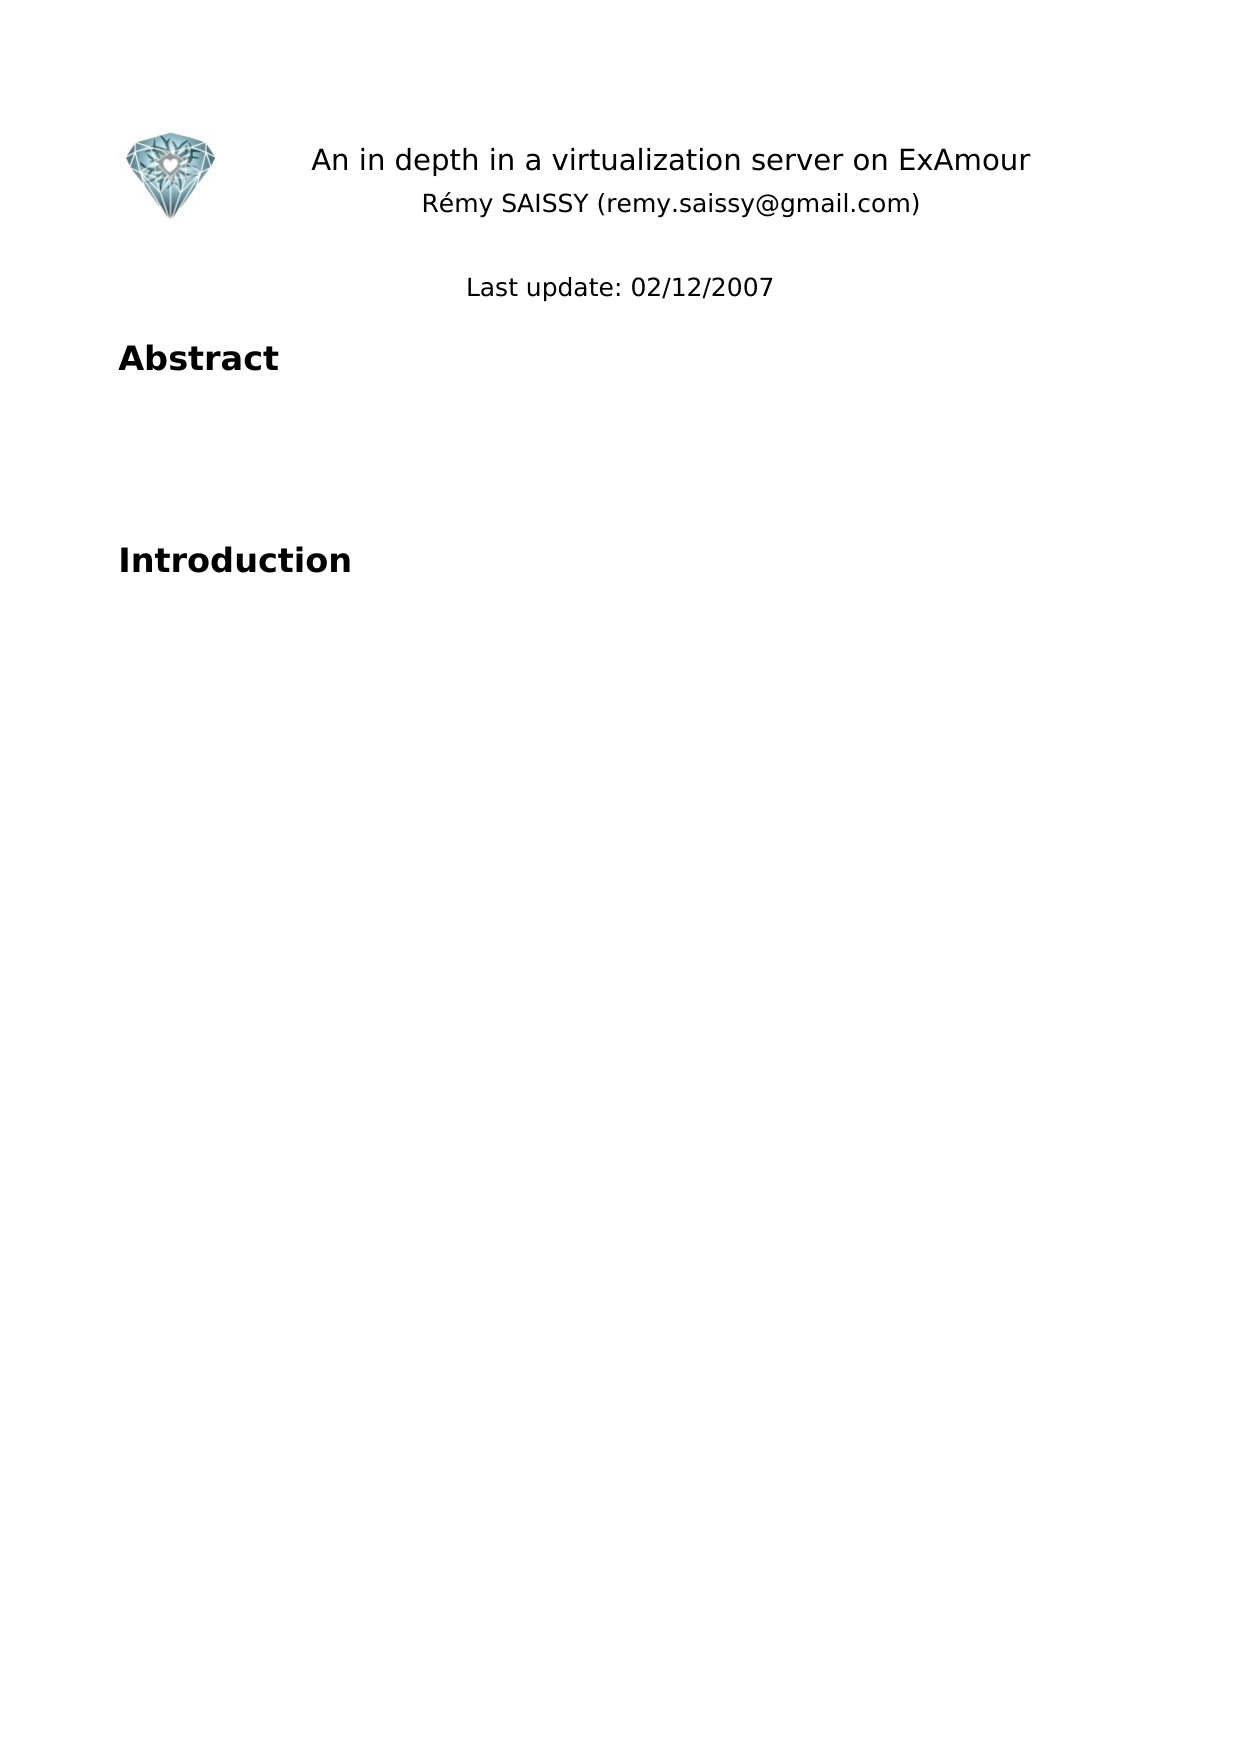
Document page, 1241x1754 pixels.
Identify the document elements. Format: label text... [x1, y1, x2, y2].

picture [120, 127, 220, 228]
subtitle An in depth in a virtualization server on ExAmour [220, 143, 1122, 177]
subtitle Abstract [118, 339, 1122, 379]
text Last update: 02/12/2007 [118, 273, 1122, 302]
text Rémy SAISSY (remy.saissy@gmail.com) [220, 189, 1122, 219]
subtitle Introduction [118, 541, 1122, 580]
